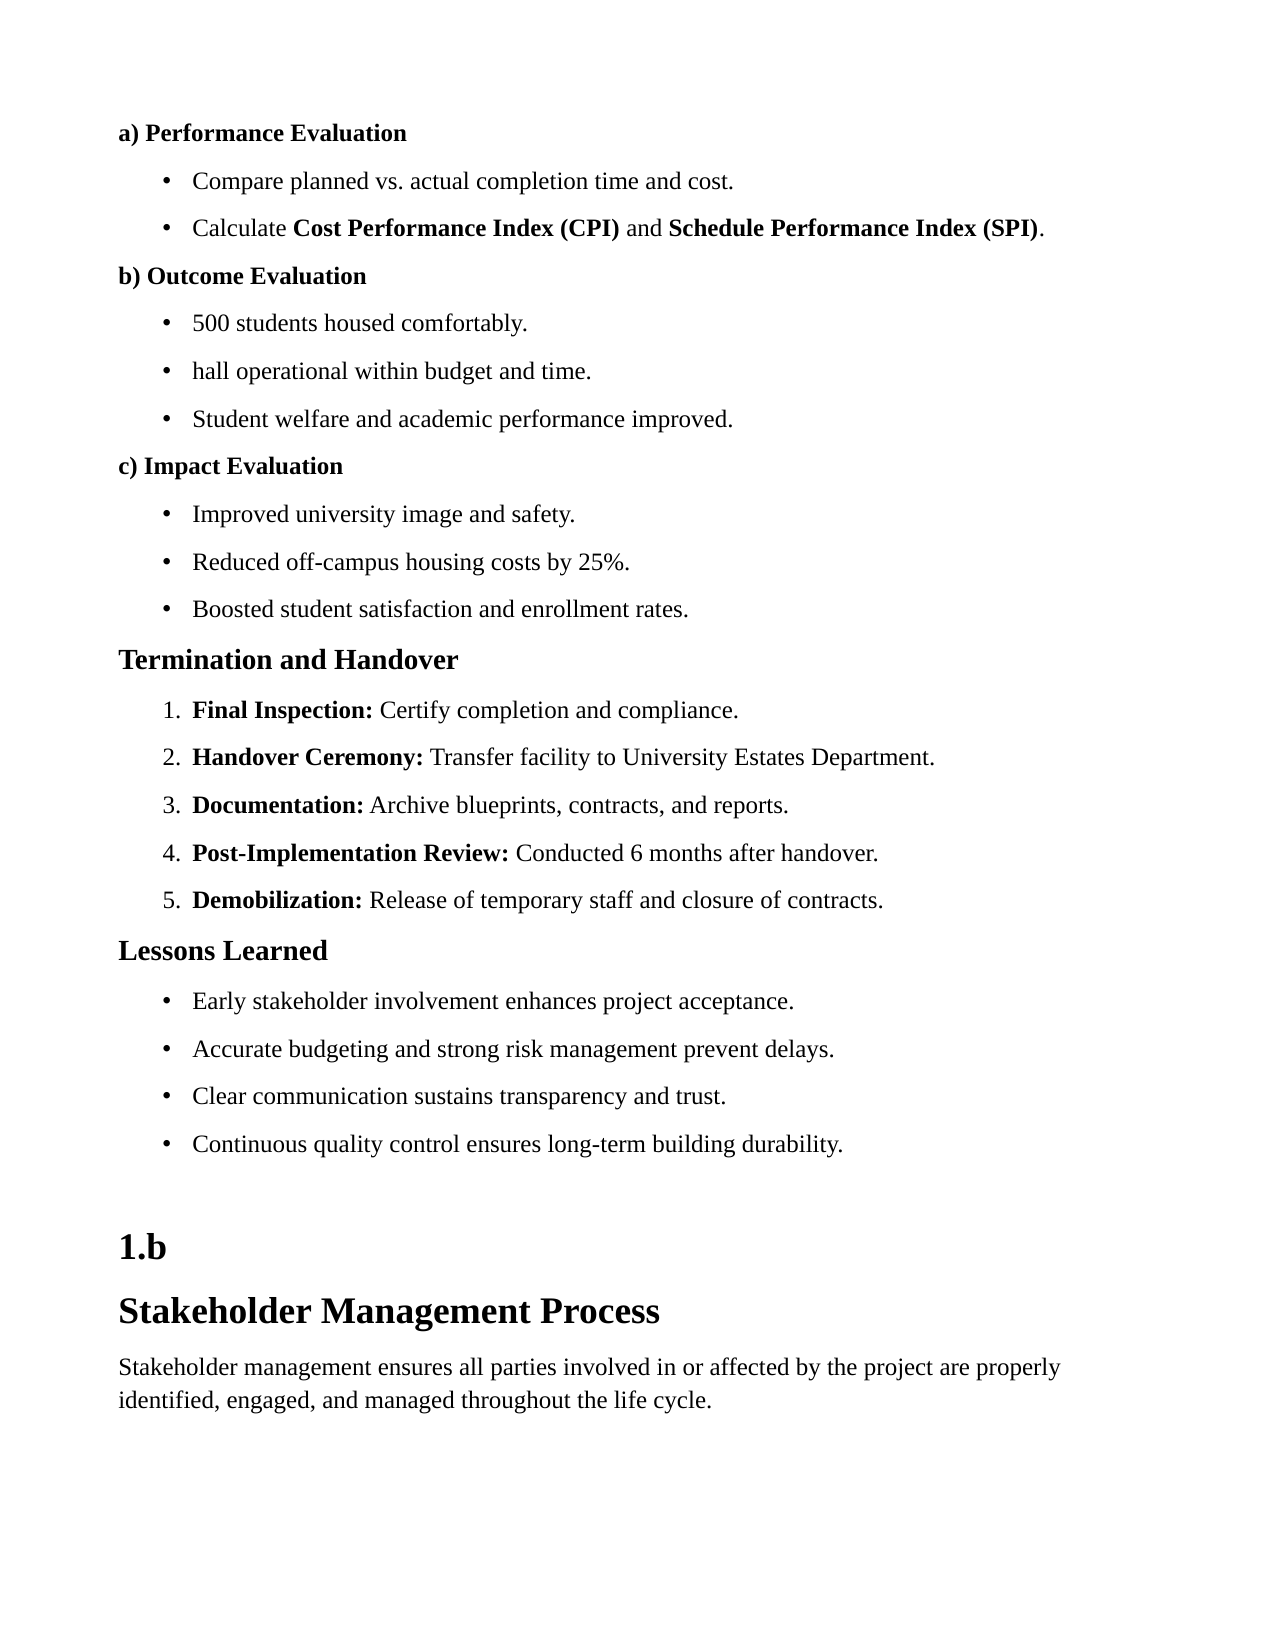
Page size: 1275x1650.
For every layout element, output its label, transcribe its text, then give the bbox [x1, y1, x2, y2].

list Compare planned vs. actual completion time and cost. [162, 166, 1157, 194]
subtitle c) Impact Evaluation [118, 451, 1157, 480]
list 500 students housed comfortably. [162, 308, 1157, 337]
subtitle a) Performance Evaluation [118, 118, 1157, 147]
list Student welfare and academic performance improved. [162, 404, 1157, 432]
subtitle Lessons Learned [118, 933, 1157, 966]
list Final Inspection: Certify completion and compliance. [162, 695, 1157, 724]
list Early stakeholder involvement enhances project acceptance. [162, 986, 1157, 1015]
list Clear communication sustains transparency and trust. [162, 1081, 1157, 1110]
list Accurate budgeting and strong risk management prevent delays. [162, 1034, 1157, 1062]
list Post-Implementation Review: Conducted 6 months after handover. [162, 838, 1157, 866]
text Stakeholder management ensures all parties involved in or affected by the project are properly identified, engaged, and managed throughout the life cycle. [118, 1352, 1157, 1414]
list hall operational within budget and time. [162, 356, 1157, 385]
subtitle 1.b [118, 1224, 1157, 1267]
subtitle b) Outcome Evaluation [118, 261, 1157, 290]
list Continuous quality control ensures long-term building durability. [162, 1129, 1157, 1158]
subtitle Stakeholder Management Process [118, 1288, 1157, 1331]
list Demobilization: Release of temporary staff and closure of contracts. [162, 885, 1157, 914]
list Boosted student satisfaction and enrollment rates. [162, 594, 1157, 623]
list Improved university image and safety. [162, 499, 1157, 528]
list Handover Ceremony: Transfer facility to University Estates Department. [162, 742, 1157, 771]
list Documentation: Archive blueprints, contracts, and reports. [162, 790, 1157, 819]
list Calculate Cost Performance Index (CPI) and Schedule Performance Index (SPI). [162, 213, 1157, 242]
subtitle Termination and Handover [118, 642, 1157, 675]
list Reduced off-campus housing costs by 25%. [162, 547, 1157, 575]
